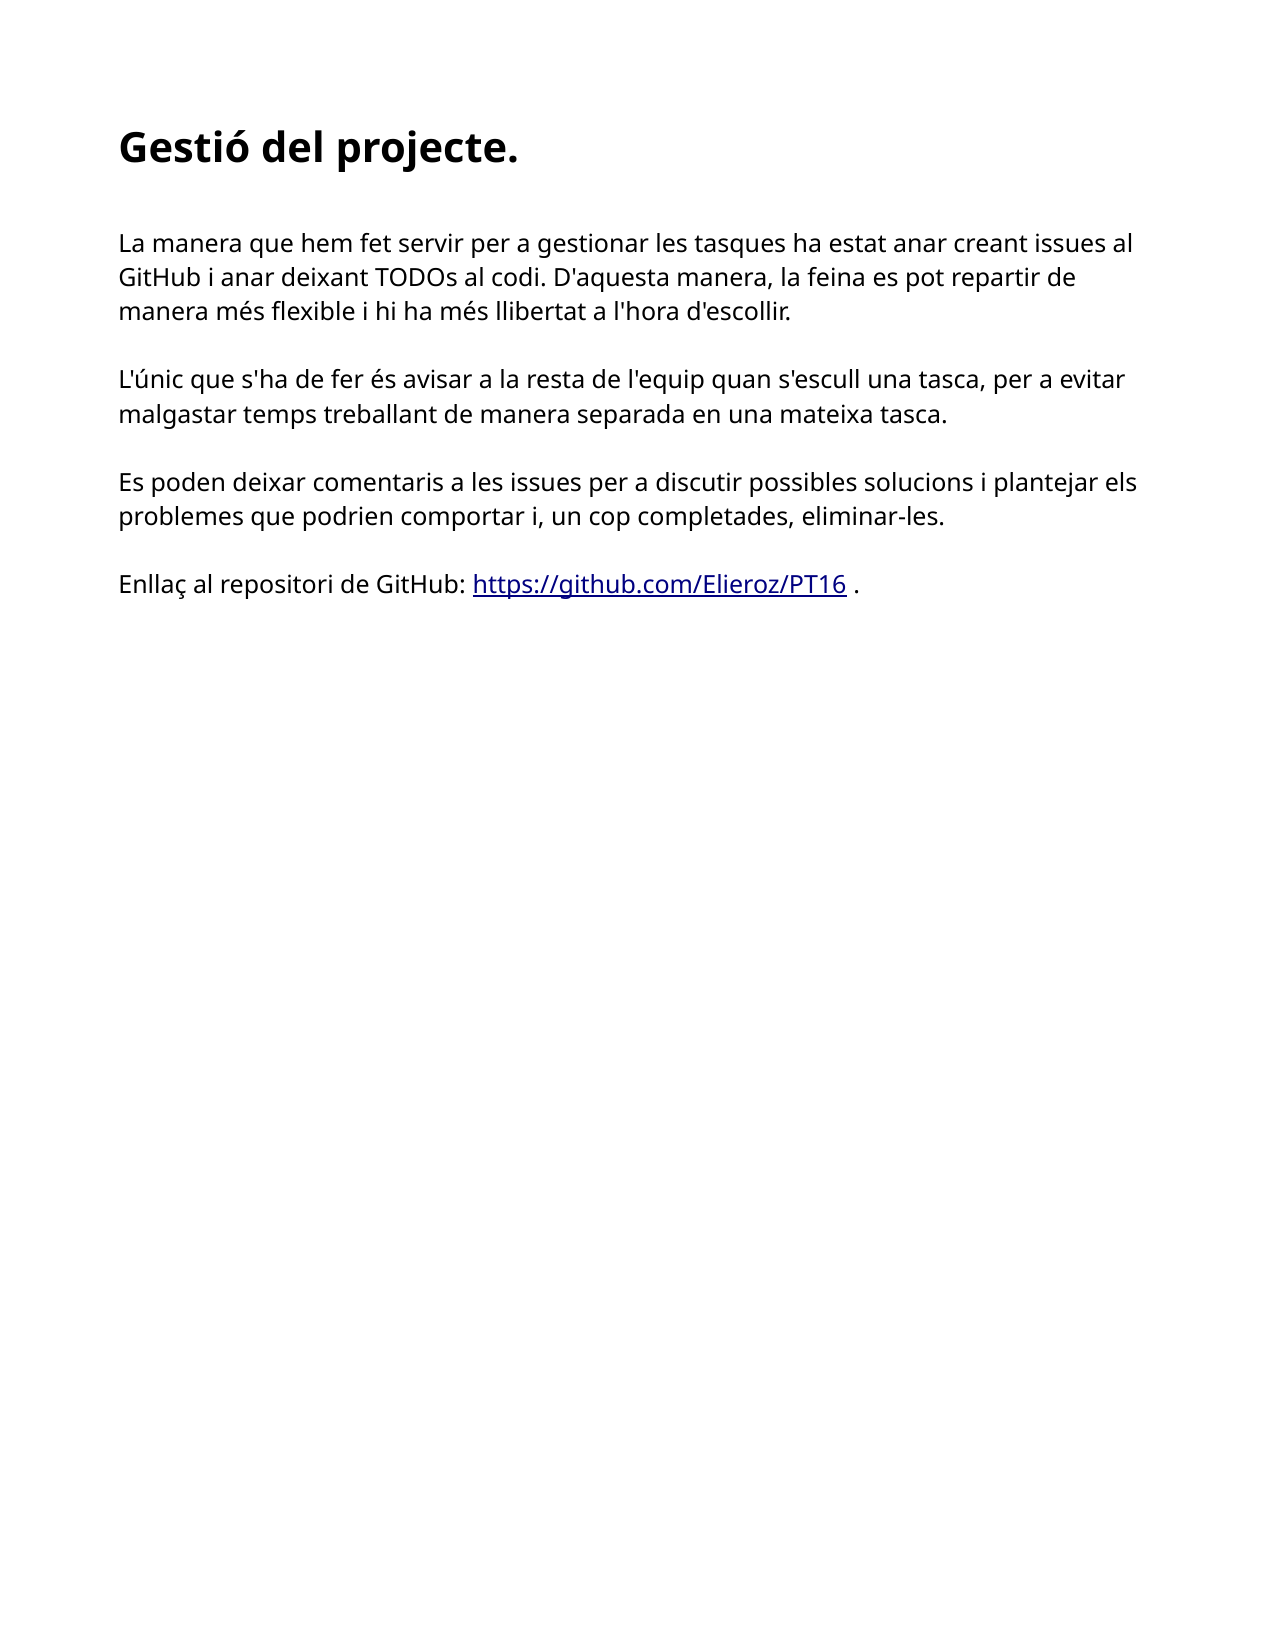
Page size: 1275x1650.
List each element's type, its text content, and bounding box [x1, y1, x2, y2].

text Es poden deixar comentaris a les issues per a discutir possibles solucions i plantejar els problemes que podrien comportar i, un cop completades, eliminar-les. [118, 464, 1157, 532]
text Enllaç al repositori de GitHub: https://github.com/Elieroz/PT16 . [118, 567, 1157, 601]
text Gestió del projecte. [118, 118, 1157, 175]
text La manera que hem fet servir per a gestionar les tasques ha estat anar creant issues al GitHub i anar deixant TODOs al codi. D'aquesta manera, la feina es pot repartir de manera més flexible i hi ha més llibertat a l'hora d'escollir. [118, 226, 1157, 328]
text L'únic que s'ha de fer és avisar a la resta de l'equip quan s'escull una tasca, per a evitar malgastar temps treballant de manera separada en una mateixa tasca. [118, 362, 1157, 430]
